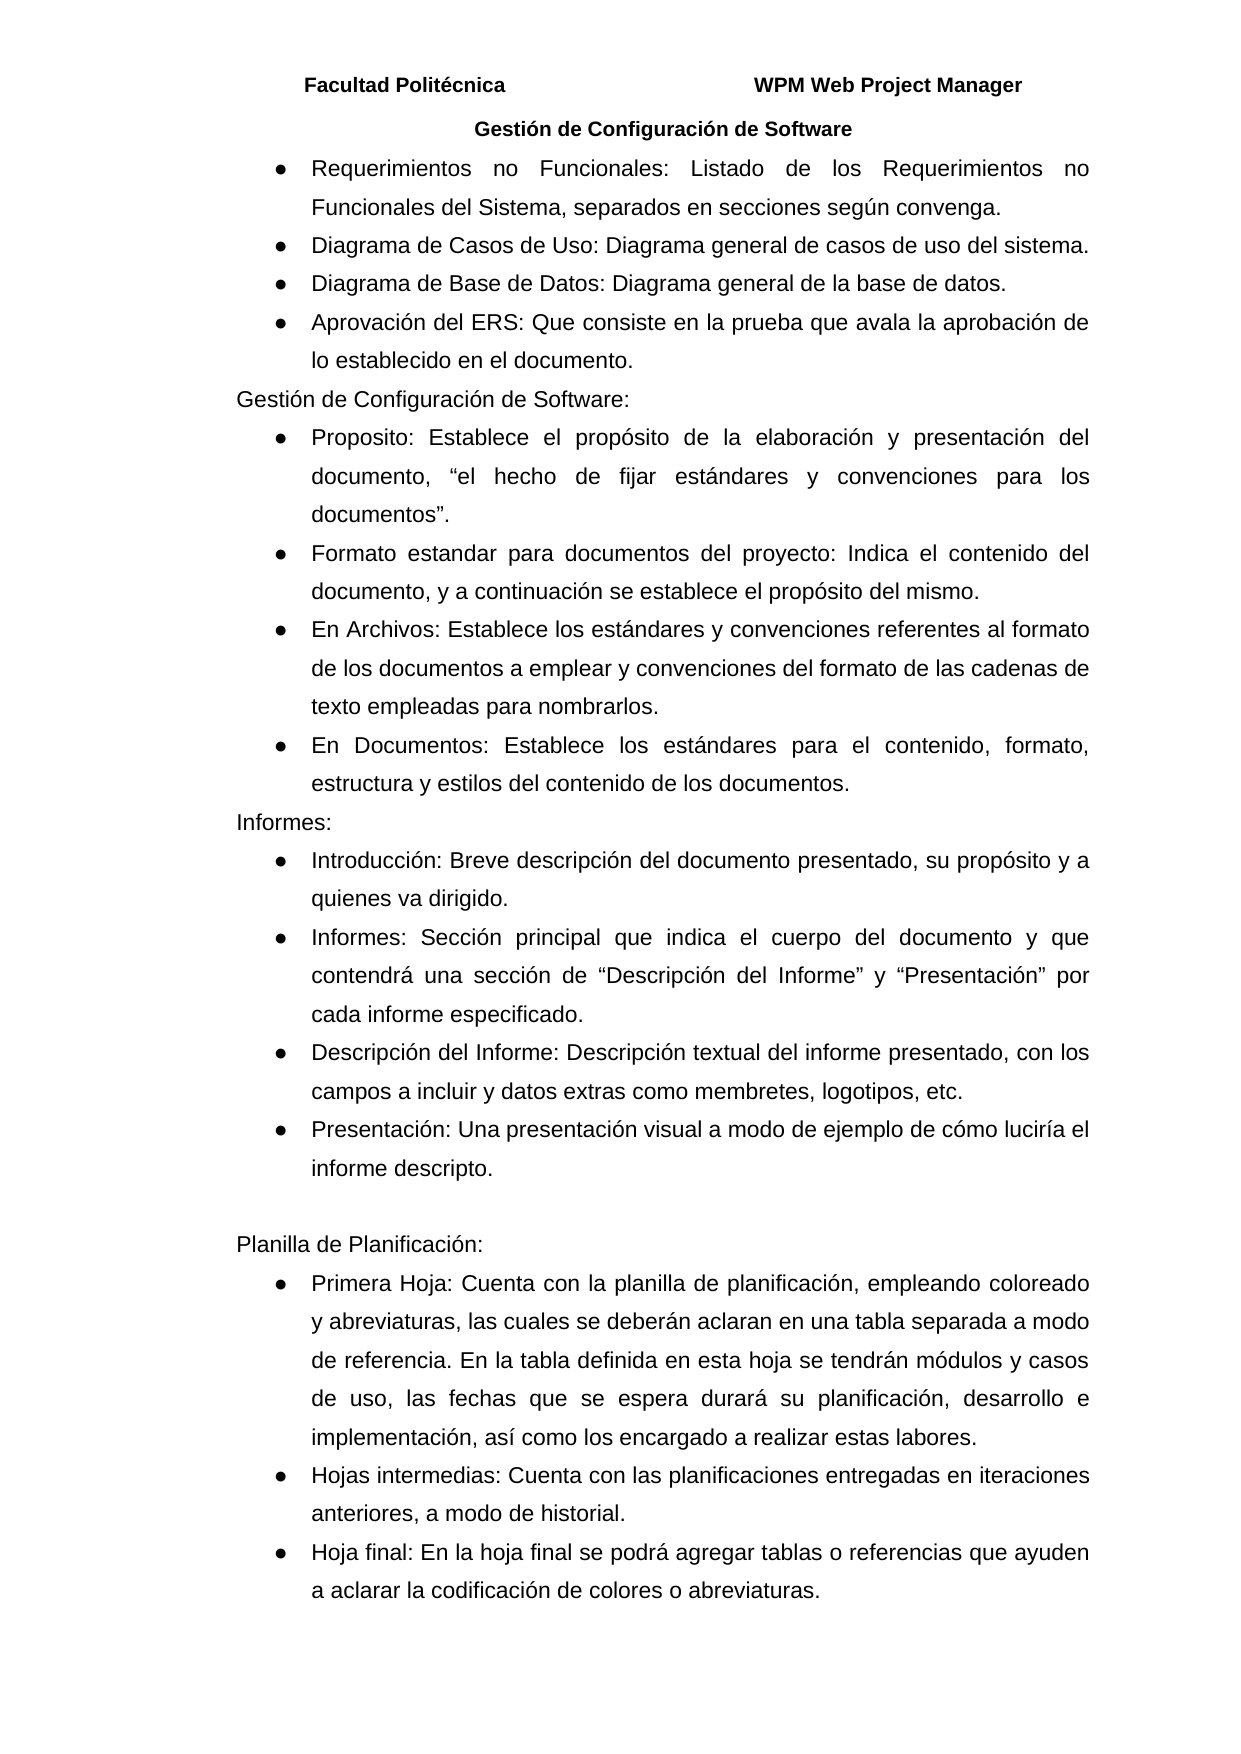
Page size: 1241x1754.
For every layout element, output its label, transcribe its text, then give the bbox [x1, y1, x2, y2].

subtitle Hoja final: En la hoja final se podrá agregar tablas o referencias que ayuden a aclarar la codificación de colores o abreviaturas. [274, 1539, 1090, 1604]
subtitle Planilla de Planificación: [236, 1232, 1090, 1258]
subtitle Presentación: Una presentación visual a modo de ejemplo de cómo luciría el informe descripto. [274, 1117, 1090, 1181]
subtitle Descripción del Informe: Descripción textual del informe presentado, con los campos a incluir y datos extras como membretes, logotipos, etc. [274, 1040, 1090, 1104]
subtitle En Archivos: Establece los estándares y convenciones referentes al formato de los documentos a emplear y convenciones del formato de las cadenas de texto empleadas para nombrarlos. [274, 617, 1090, 719]
subtitle Informes: Sección principal que indica el cuerpo del documento y que contendrá una sección de “Descripción del Informe” y “Presentación” por cada informe especificado. [274, 924, 1090, 1027]
subtitle Diagrama de Casos de Uso: Diagrama general de casos de uso del sistema. [274, 233, 1090, 258]
subtitle Requerimientos no Funcionales: Listado de los Requerimientos no Funcionales del Sistema, separados en secciones según convenga. [274, 156, 1090, 220]
subtitle Primera Hoja: Cuenta con la planilla de planificación, empleando coloreado y abreviaturas, las cuales se deberán aclaran en una tabla separada a modo de referencia. En la tabla definida en esta hoja se tendrán módulos y casos de uso, las fechas que se espera durará su planificación, desarrollo e implementación, así como los encargado a realizar estas labores. [274, 1271, 1090, 1450]
subtitle Gestión de Configuración de Software: [236, 386, 1090, 412]
subtitle Proposito: Establece el propósito de la elaboración y presentación del documento, “el hecho de fijar estándares y convenciones para los documentos”. [274, 425, 1090, 527]
subtitle Hojas intermedias: Cuenta con las planificaciones entregadas en iteraciones anteriores, a modo de historial. [274, 1463, 1090, 1527]
subtitle Diagrama de Base de Datos: Diagrama general de la base de datos. [274, 271, 1090, 297]
subtitle Formato estandar para documentos del proyecto: Indica el contenido del documento, y a continuación se establece el propósito del mismo. [274, 540, 1090, 604]
subtitle Aprovación del ERS: Que consiste en la prueba que avala la aprobación de lo establecido en el documento. [274, 309, 1090, 374]
subtitle Informes: [236, 809, 1090, 835]
subtitle En Documentos: Establece los estándares para el contenido, formato, estructura y estilos del contenido de los documentos. [274, 732, 1090, 796]
subtitle Introducción: Breve descripción del documento presentado, su propósito y a quienes va dirigido. [274, 848, 1090, 912]
